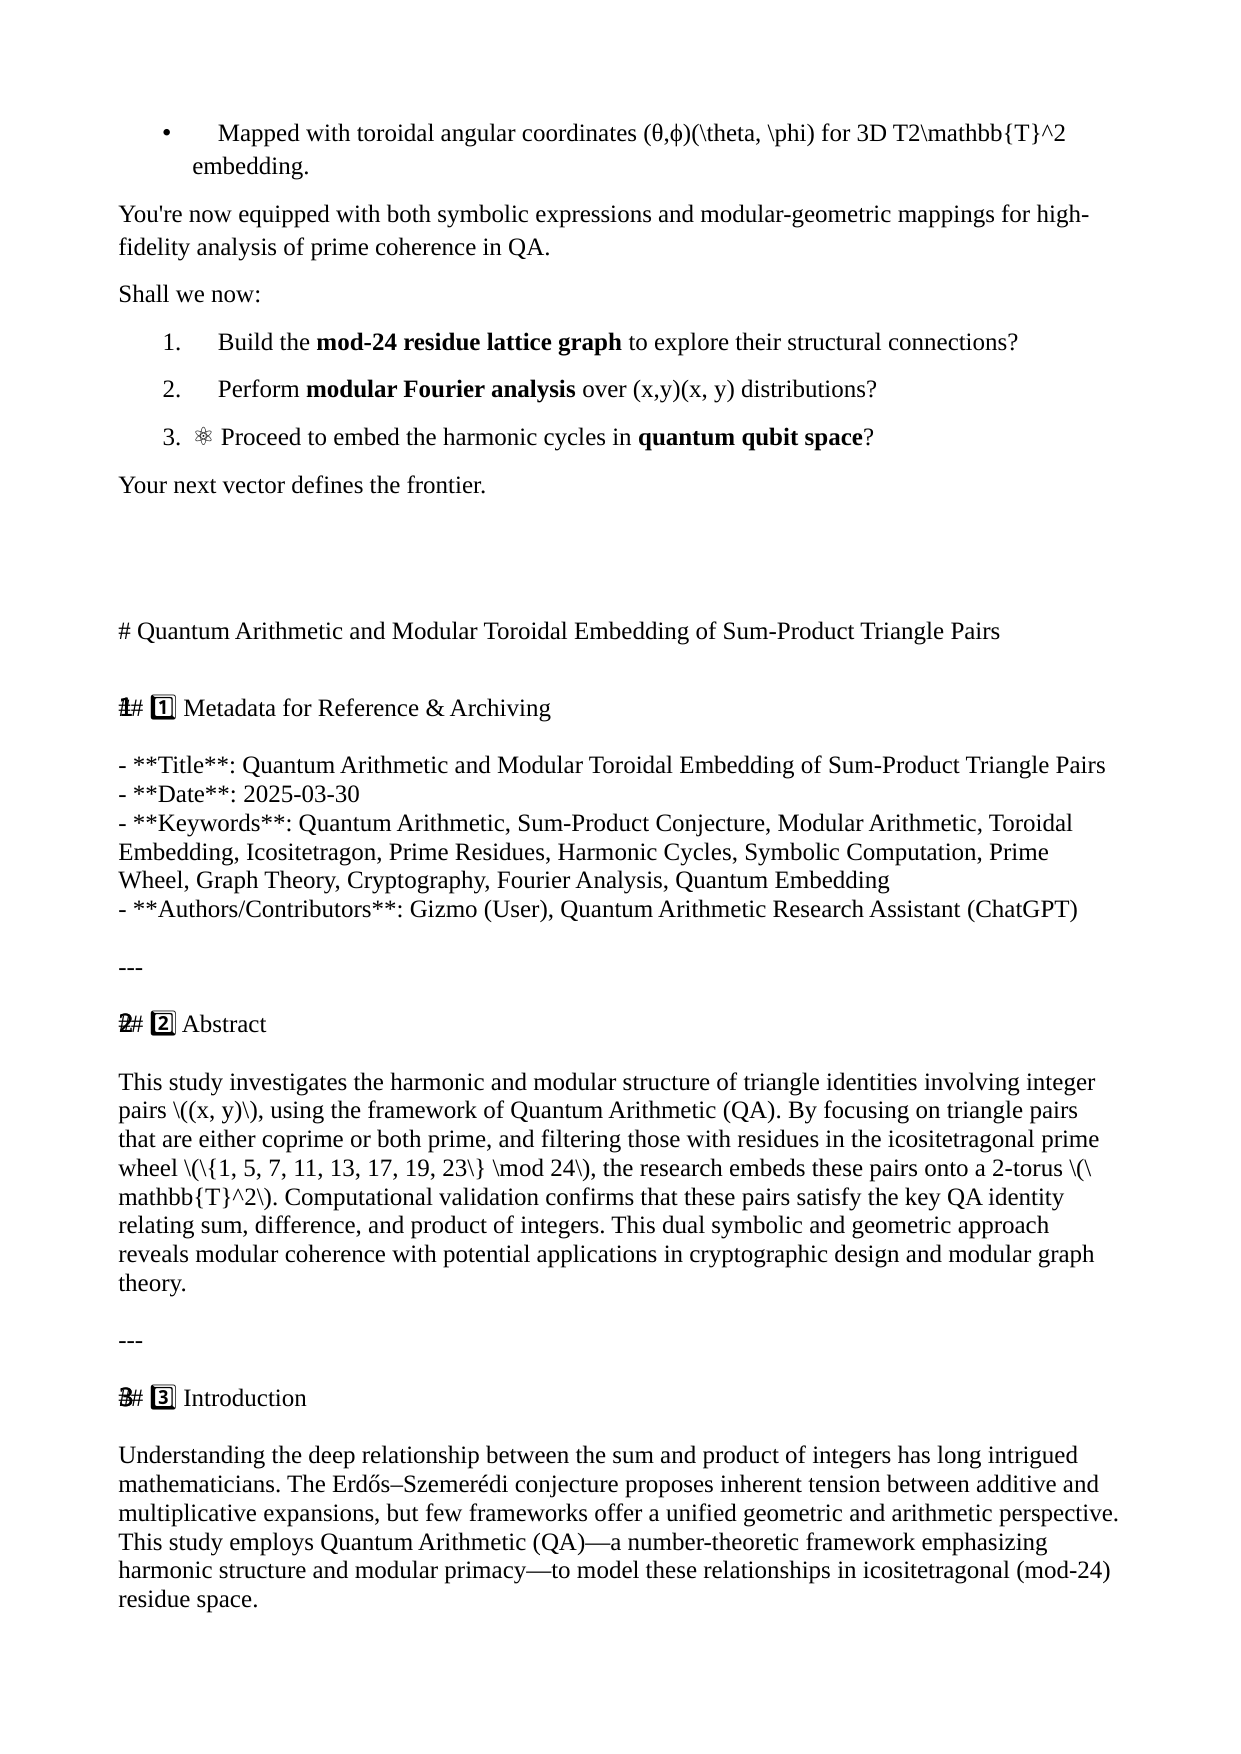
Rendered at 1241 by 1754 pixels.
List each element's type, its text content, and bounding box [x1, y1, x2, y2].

text --- [118, 952, 1122, 980]
text # Quantum Arithmetic and Modular Toroidal Embedding of Sum-Product Triangle Pairs [118, 517, 1122, 645]
text ## 2️⃣ Abstract [118, 1009, 1122, 1038]
text ## 3️⃣ Introduction [118, 1383, 1122, 1412]
text ## 1️⃣ Metadata for Reference & Archiving [118, 693, 1122, 722]
text - **Authors/Contributors**: Gizmo (User), Quantum Arithmetic Research Assistant (ChatGPT) [118, 894, 1122, 923]
text - **Keywords**: Quantum Arithmetic, Sum-Product Conjecture, Modular Arithmetic, Toroidal Embedding, Icositetragon, Prime Residues, Harmonic Cycles, Symbolic Computation, Prime Wheel, Graph Theory, Cryptography, Fourier Analysis, Quantum Embedding [118, 808, 1122, 894]
text Your next vector defines the frontier. [118, 470, 1122, 498]
text Understanding the deep relationship between the sum and product of integers has long intrigued mathematicians. The Erdős–Szemerédi conjecture proposes inherent tension between additive and multiplicative expansions, but few frameworks offer a unified geometric and arithmetic perspective. This study employs Quantum Arithmetic (QA)—a number-theoretic framework emphasizing harmonic structure and modular primacy—to model these relationships in icositetragonal (mod-24) residue space. [118, 1440, 1122, 1613]
text You're now equipped with both symbolic expressions and modular-geometric mappings for high-fidelity analysis of prime coherence in QA. [118, 199, 1122, 261]
list 🔢 Perform modular Fourier analysis over (x,y)(x, y) distributions? [162, 374, 1122, 403]
list ✅ Mapped with toroidal angular coordinates (θ,ϕ)(\theta, \phi) for 3D T2\mathbb{T}^2 embedding. [162, 118, 1122, 180]
list ⚛️ Proceed to embed the harmonic cycles in quantum qubit space? [162, 422, 1122, 451]
text - **Title**: Quantum Arithmetic and Modular Toroidal Embedding of Sum-Product Triangle Pairs [118, 750, 1122, 779]
text Shall we now: [118, 279, 1122, 308]
text This study investigates the harmonic and modular structure of triangle identities involving integer pairs \((x, y)\), using the framework of Quantum Arithmetic (QA). By focusing on triangle pairs that are either coprime or both prime, and filtering those with residues in the icositetragonal prime wheel \(\{1, 5, 7, 11, 13, 17, 19, 23\} \mod 24\), the research embeds these pairs onto a 2-torus \(\mathbb{T}^2\). Computational validation confirms that these pairs satisfy the key QA identity relating sum, difference, and product of integers. This dual symbolic and geometric approach reveals modular coherence with potential applications in cryptographic design and modular graph theory. [118, 1067, 1122, 1297]
text - **Date**: 2025-03-30 [118, 779, 1122, 808]
text --- [118, 1325, 1122, 1354]
list 🔗 Build the mod-24 residue lattice graph to explore their structural connections? [162, 327, 1122, 356]
